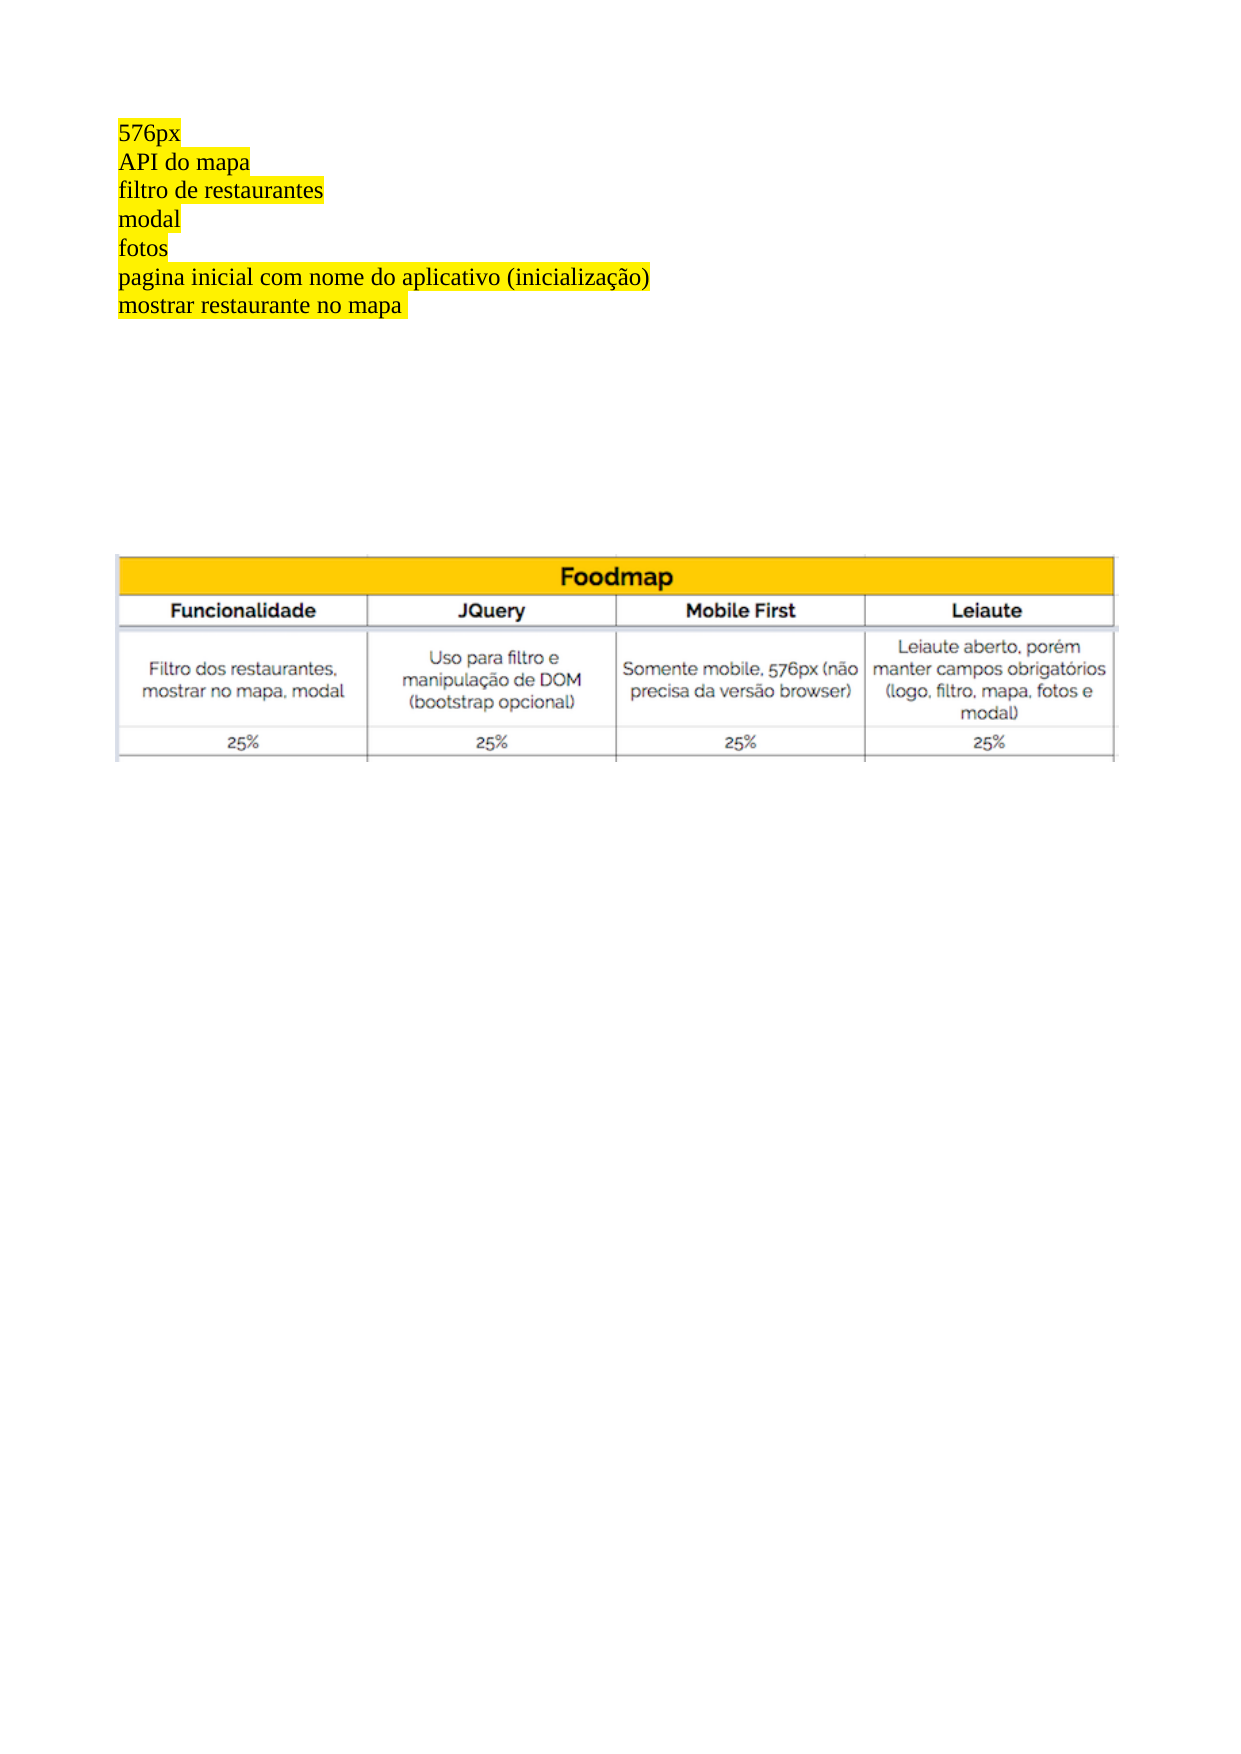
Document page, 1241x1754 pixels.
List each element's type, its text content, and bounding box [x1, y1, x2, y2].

picture [115, 554, 1119, 762]
text mostrar restaurante no mapa [118, 291, 1122, 319]
text 576px [118, 118, 1122, 147]
text API do mapa [118, 147, 1122, 176]
text fotos [118, 233, 1122, 262]
text modal [118, 204, 1122, 233]
text filtro de restaurantes [118, 176, 1122, 204]
text pagina inicial com nome do aplicativo (inicialização) [118, 262, 1122, 291]
